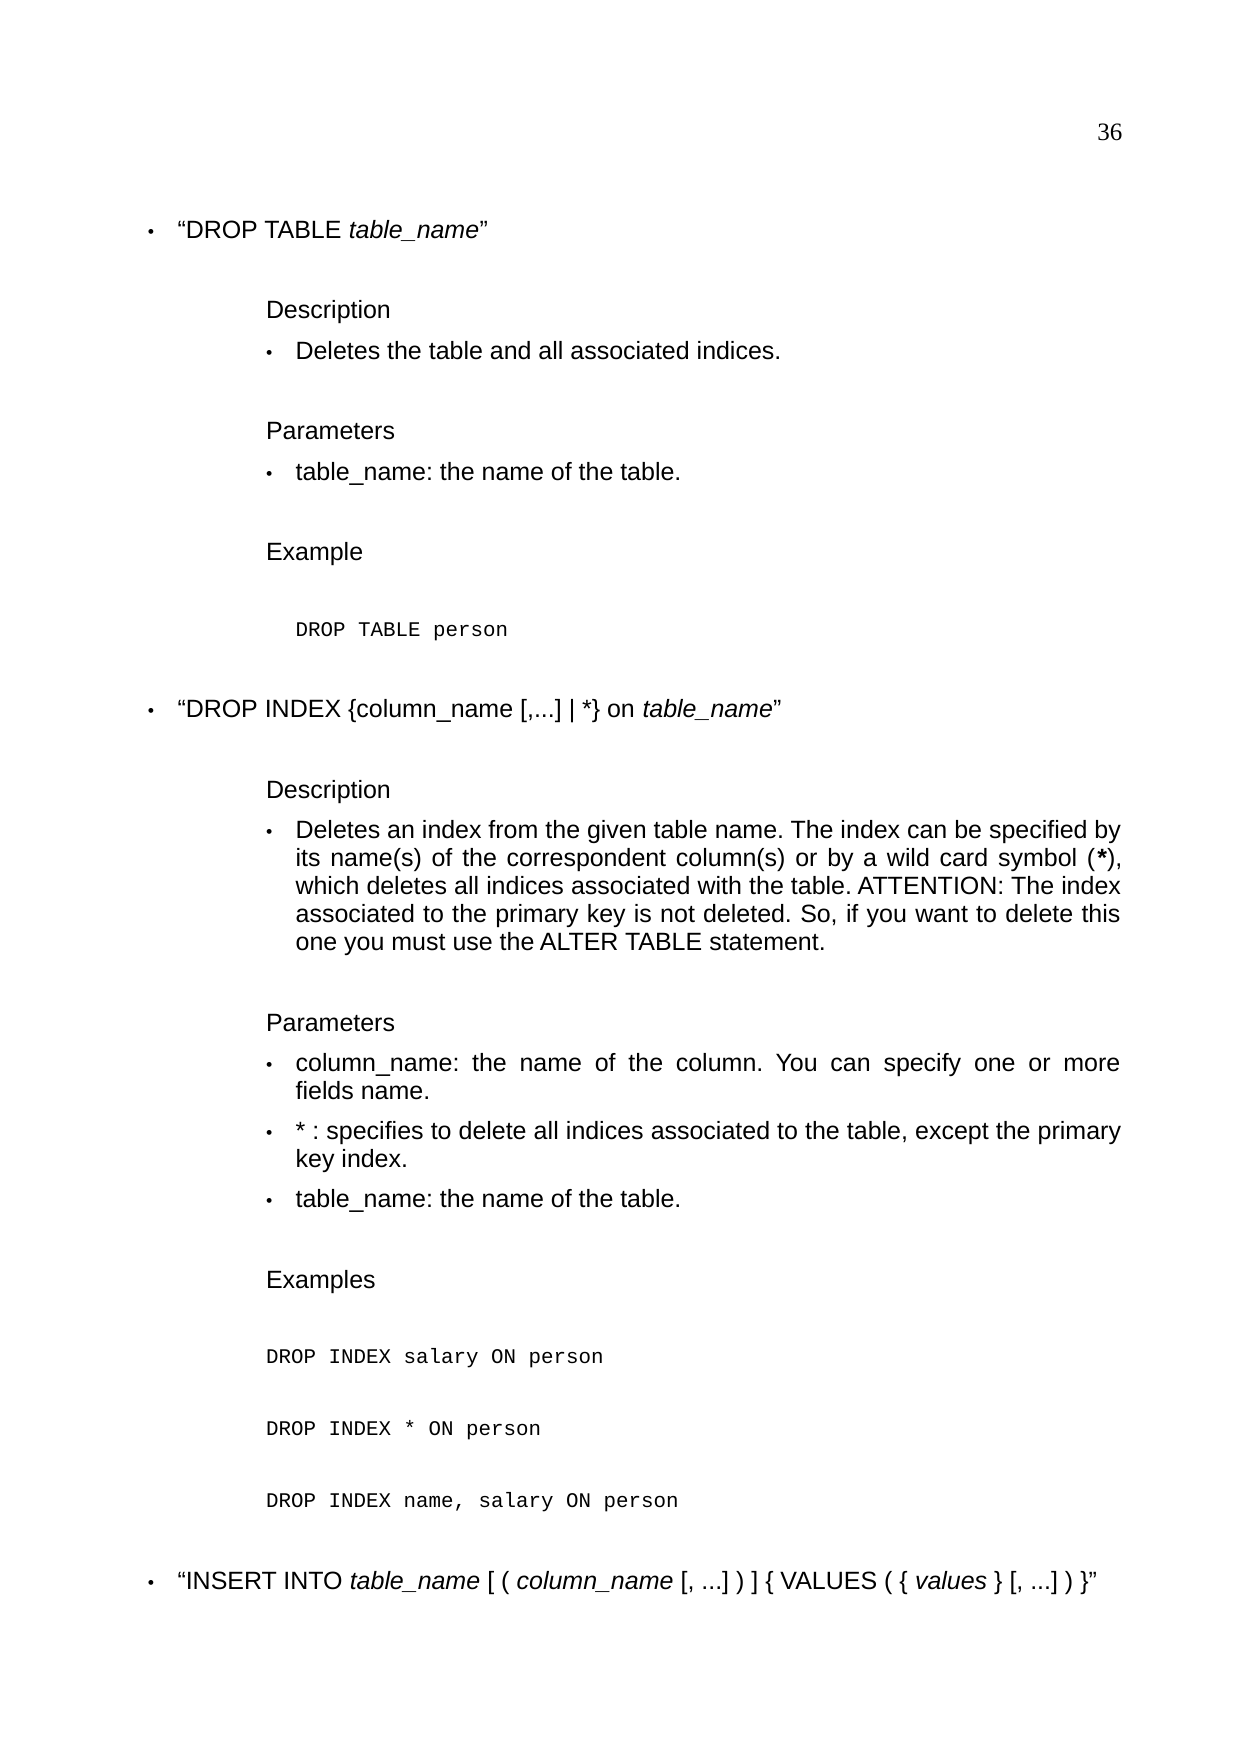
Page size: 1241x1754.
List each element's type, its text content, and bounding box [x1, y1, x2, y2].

list Example [236, 538, 1122, 566]
list Description [236, 296, 1122, 324]
list * : specifies to delete all indices associated to the table, except the primary key index. [266, 1117, 1122, 1173]
list table_name: the name of the table. [266, 1185, 1122, 1213]
list DROP INDEX salary ON person [236, 1346, 1122, 1370]
list “DROP TABLE table_name” [148, 216, 1122, 243]
list Parameters [236, 1008, 1122, 1036]
list Parameters [236, 417, 1122, 445]
list “DROP INDEX {column_name [,...] | *} on table_name” [148, 695, 1122, 723]
list column_name: the name of the column. You can specify one or more fields name. [266, 1049, 1122, 1104]
list Deletes the table and all associated indices. [266, 337, 1122, 364]
list DROP INDEX * ON person [236, 1418, 1122, 1442]
list Deletes an index from the given table name. The index can be specified by its name(s) of the correspondent column(s) or by a wild card symbol (*), which deletes all indices associated with the table. ATTENTION: The index associated to the primary key is not deleted. So, if you want to delete this one you must use the ALTER TABLE statement. [266, 816, 1122, 956]
list Description [236, 776, 1122, 804]
list DROP INDEX name, salary ON person [236, 1491, 1122, 1514]
list DROP TABLE person [266, 619, 1122, 642]
list Examples [236, 1266, 1122, 1294]
list table_name: the name of the table. [266, 457, 1122, 485]
list “INSERT INTO table_name [ ( column_name [, ...] ) ] { VALUES ( { values } [, ...] ) }” [148, 1567, 1122, 1595]
